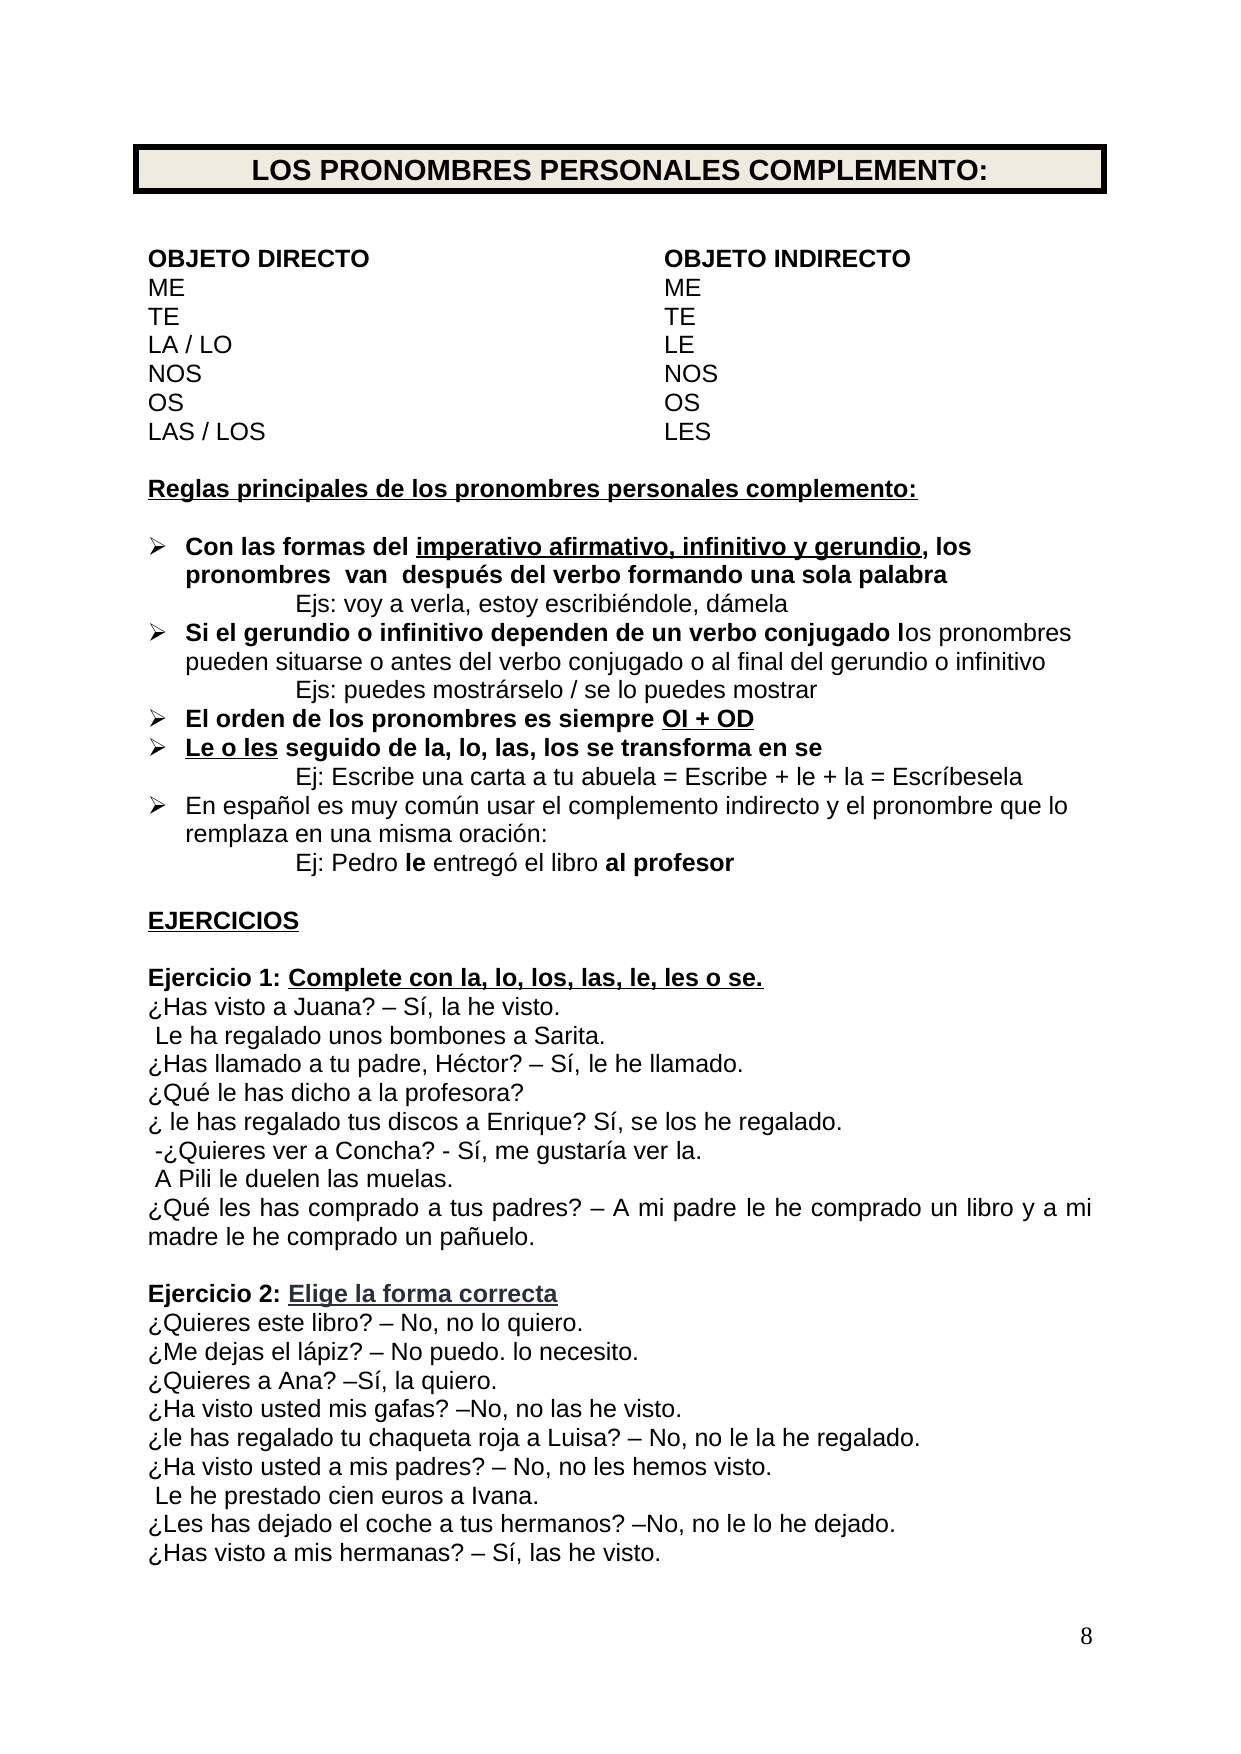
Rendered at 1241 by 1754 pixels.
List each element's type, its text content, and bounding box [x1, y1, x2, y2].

text Ejercicio 1: Complete con la, lo, los, las, le, les o se. [148, 963, 1092, 992]
list El orden de los pronombres es siempre OI + OD [148, 704, 1092, 733]
text Le ha regalado unos bombones a Sarita. [148, 1021, 1092, 1049]
text Ejercicio 2: Elige la forma correcta [148, 1279, 1092, 1308]
text NOS NOS [148, 359, 1092, 388]
text ¿Has visto a Juana? – Sí, la he visto. [148, 992, 1092, 1021]
text TE TE [148, 301, 1092, 330]
text ¿Ha visto usted a mis padres? – No, no les hemos visto. [148, 1452, 1092, 1481]
text ¿le has regalado tu chaqueta roja a Luisa? – No, no le la he regalado. [148, 1423, 1092, 1452]
text A Pili le duelen las muelas. [148, 1164, 1092, 1193]
list Le o les seguido de la, lo, las, los se transforma en se [148, 733, 1092, 762]
text Ej: Escribe una carta a tu abuela = Escribe + le + la = Escríbesela [259, 762, 1092, 791]
text OS OS [148, 388, 1092, 416]
text ¿Has llamado a tu padre, Héctor? – Sí, le he llamado. [148, 1049, 1092, 1078]
text ¿Quieres este libro? – No, no lo quiero. [148, 1308, 1092, 1337]
list Con las formas del imperativo afirmativo, infinitivo y gerundio, los pronombres van después del verbo formando una sola palabra [148, 531, 1092, 589]
list Si el gerundio o infinitivo dependen de un verbo conjugado los pronombres pueden situarse o antes del verbo conjugado o al final del gerundio o infinitivo [148, 618, 1092, 675]
text ¿Qué les has comprado a tus padres? – A mi padre le he comprado un libro y a mi madre le he comprado un pañuelo. [148, 1193, 1092, 1251]
text ¿Me dejas el lápiz? – No puedo. lo necesito. [148, 1337, 1092, 1366]
text ¿Ha visto usted mis gafas? –No, no las he visto. [148, 1394, 1092, 1423]
text Ejs: voy a verla, estoy escribiéndole, dámela [221, 589, 1092, 618]
subtitle OBJETO DIRECTO OBJETO INDIRECTO [148, 244, 1092, 273]
text Ej: Pedro le entregó el libro al profesor [221, 848, 1092, 877]
text LOS PRONOMBRES PERSONALES COMPLEMENTO: [139, 150, 1101, 188]
text Reglas principales de los pronombres personales complemento: [148, 474, 1092, 503]
text -¿Quieres ver a Concha? - Sí, me gustaría ver la. [148, 1136, 1092, 1164]
text LAS / LOS LES [148, 416, 1092, 445]
list En español es muy común usar el complemento indirecto y el pronombre que lo remplaza en una misma oración: [148, 791, 1092, 848]
text ¿Qué le has dicho a la profesora? [148, 1078, 1092, 1107]
text ¿ le has regalado tus discos a Enrique? Sí, se los he regalado. [148, 1107, 1092, 1136]
text ¿Quieres a Ana? –Sí, la quiero. [148, 1366, 1092, 1394]
text ¿Has visto a mis hermanas? – Sí, las he visto. [148, 1538, 1092, 1567]
text ¿Les has dejado el coche a tus hermanos? –No, no le lo he dejado. [148, 1509, 1092, 1538]
text EJERCICIOS [148, 906, 1092, 934]
text ME ME [148, 273, 1092, 301]
text Le he prestado cien euros a Ivana. [148, 1481, 1092, 1509]
text LA / LO LE [148, 330, 1092, 359]
text Ejs: puedes mostrárselo / se lo puedes mostrar [295, 675, 1092, 704]
